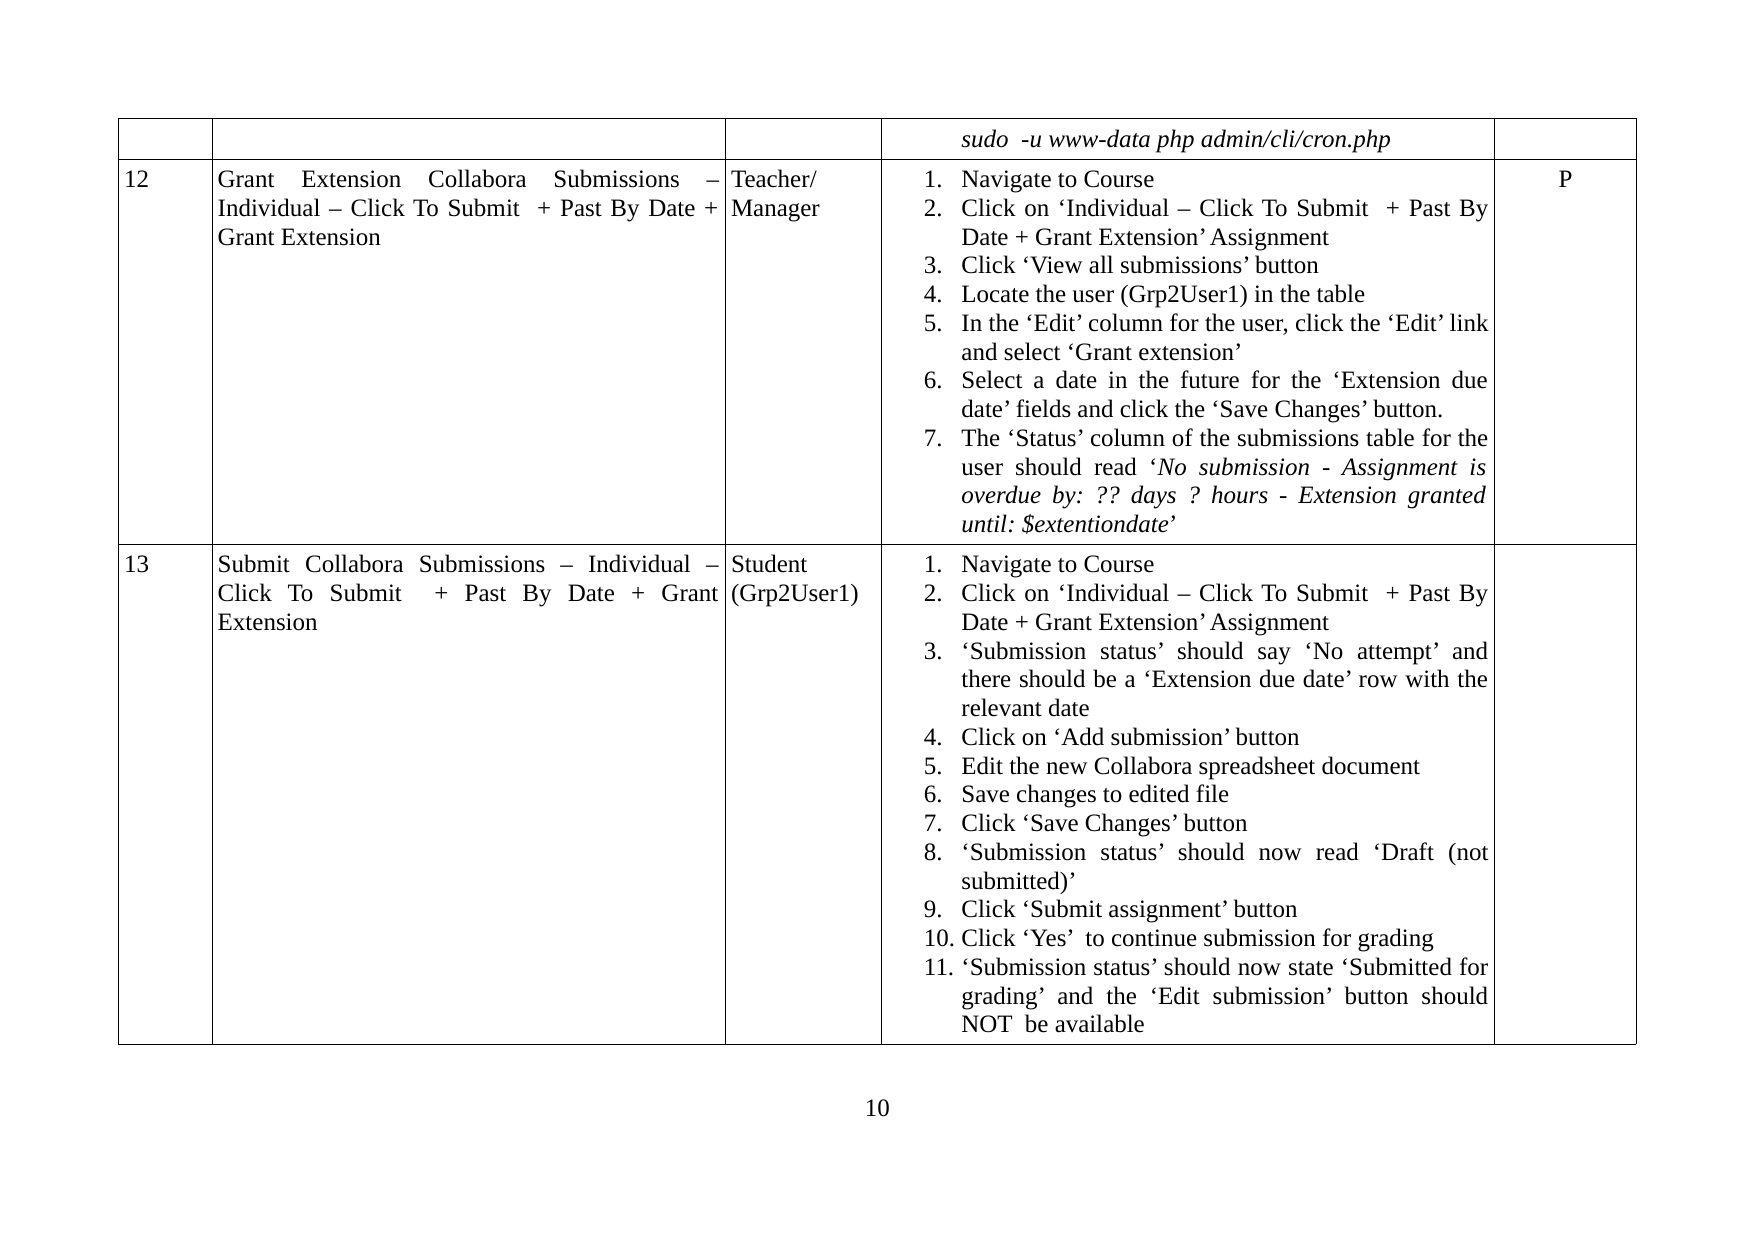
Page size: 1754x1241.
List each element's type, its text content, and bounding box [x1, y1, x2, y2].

table_cell Submit Collabora Submissions – Individual – Click To Submit + Past By Date + Grant Extension [213, 545, 725, 1044]
table_cell Grant Extension Collabora Submissions – Individual – Click To Submit + Past By Date + Grant Extension [213, 160, 725, 544]
table_cell In the MySQL database: Check that dates will make sense – i.e. all the dates are in the past SELECT id, DATE_SUB(FROM_UNIXTIME(timemodified), INTERVAL 2 MONTH), DATE_SUB(FROM_UNIXTIME(allowsubmissionsfromdate), INTERVAL 2 MONTH), DATE_SUB(FROM_UNIXTIME(duedate), INTERVAL 2 MONTH), DATE_SUB(FROM_UNIXTIME(cutoffdate), INTERVAL 2 MONTH),get_filerecord DATE_SUB(FROM_UNIXTIME(gradingduedate), INTERVAL 2 MONTH) FROM mdl_assign WHERE id IN ( SELECT id FROM mdl_assign WHERE cutoffdate > unix_timestamp(CURRENT_DATE()) ) Change the dates to the past dates UPDATE mdl_assign SET timemodified = UNIX_TIMESTAMP(DATE_SUB(FROM_UNIXTIME(timemodified), INTERVAL 2 MONTH)), allowsubmissionsfromdate = UNIX_TIMESTAMP(DATE_SUB(FROM_UNIXTIME(allowsubmissionsfromdate), INTERVAL 2 MONTH)), duedate = UNIX_TIMESTAMP(DATE_SUB(FROM_UNIXTIME(duedate), INTERVAL 2 MONTH)), cutoffdate = UNIX_TIMESTAMP(DATE_SUB(FROM_UNIXTIME(cutoffdate), INTERVAL 2 MONTH)), gradingduedate = UNIX_TIMESTAMP(DATE_SUB(FROM_UNIXTIME(gradingduedate), INTERVAL 2 MONTH)) WHERE id IN ($ID) Run Moodle cron sudo -u www-data php admin/cli/cron.php [882, 119, 1494, 158]
table_cell Navigate to Course Click on ‘Individual – Click To Submit + Past By Date + Grant Extension’ Assignment ‘Submission status’ should say ‘No attempt’ and there should be a ‘Extension due date’ row with the relevant date Click on ‘Add submission’ button Edit the new Collabora spreadsheet document Save changes to edited file Click ‘Save Changes’ button ‘Submission status’ should now read ‘Draft (not submitted)’ Click ‘Submit assignment’ button Click ‘Yes’ to continue submission for grading ‘Submission status’ should now state ‘Submitted for grading’ and the ‘Edit submission’ button should NOT be available [882, 545, 1494, 1044]
table_cell [1495, 119, 1636, 158]
table_cell Student (Grp2User1) [726, 545, 881, 1044]
table_cell [1495, 545, 1636, 1044]
table_cell P [1495, 160, 1636, 544]
table_cell [726, 119, 881, 158]
table_cell [119, 119, 212, 158]
table_cell [213, 119, 725, 158]
table_cell 13 [119, 545, 212, 1044]
table_cell Teacher/Manager [726, 160, 881, 544]
table_cell 12 [119, 160, 212, 544]
table_cell Navigate to Course Click on ‘Individual – Click To Submit + Past By Date + Grant Extension’ Assignment Click ‘View all submissions’ button Locate the user (Grp2User1) in the table In the ‘Edit’ column for the user, click the ‘Edit’ link and select ‘Grant extension’ Select a date in the future for the ‘Extension due date’ fields and click the ‘Save Changes’ button. The ‘Status’ column of the submissions table for the user should read ‘No submission - Assignment is overdue by: ?? days ? hours - Extension granted until: $extentiondate’ [882, 160, 1494, 544]
